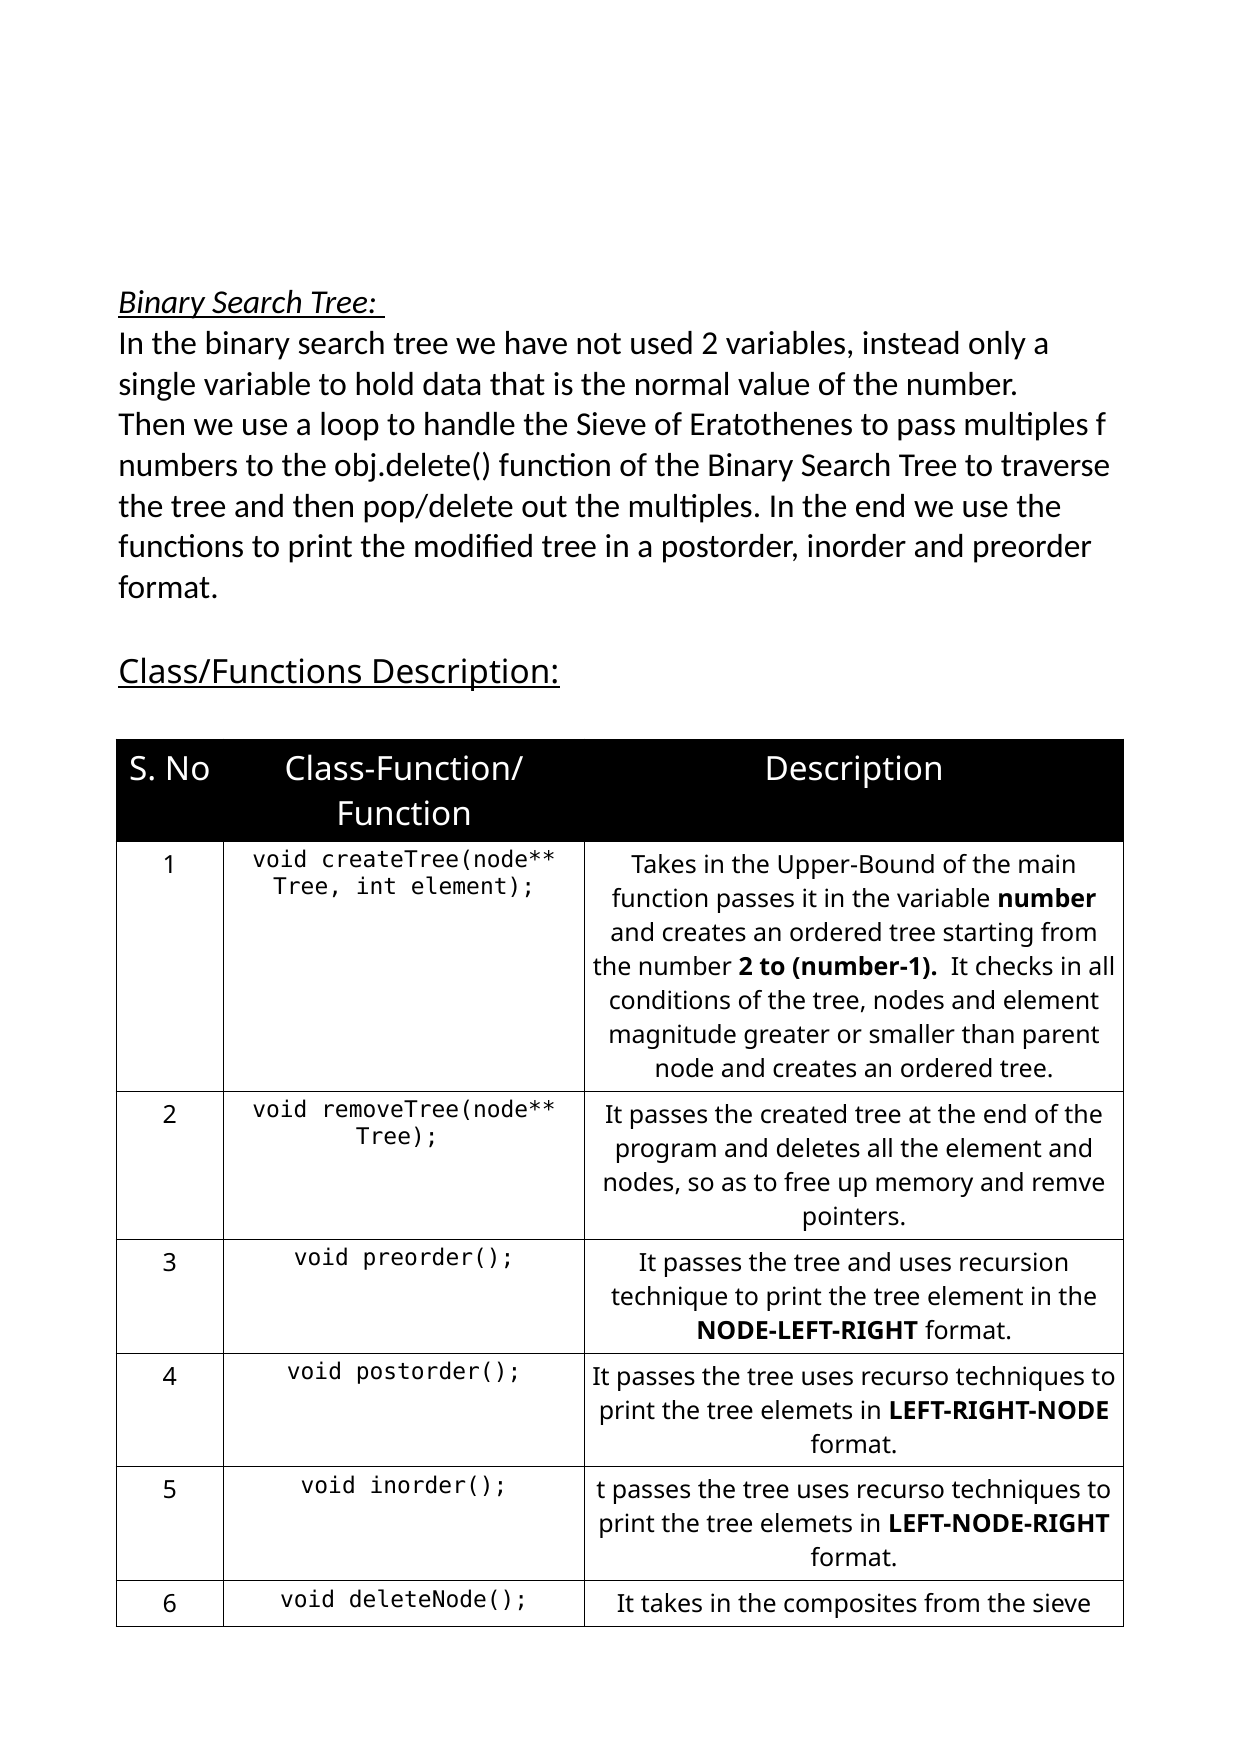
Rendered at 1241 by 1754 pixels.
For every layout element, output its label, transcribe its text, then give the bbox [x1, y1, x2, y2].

table_cell It passes the tree uses recurso techniques to print the tree elemets in LEFT-RIGHT-NODE format. [585, 1354, 1123, 1466]
table_header Class-Function/Function [224, 740, 584, 841]
table_cell void removeTree(node** Tree); [224, 1092, 584, 1239]
table_cell 2 [117, 1092, 223, 1239]
table_cell void inorder(); [224, 1467, 584, 1580]
table_cell void postorder(); [224, 1354, 584, 1466]
table_cell It passes the tree and uses recursion technique to print the tree element in the NODE-LEFT-RIGHT format. [585, 1240, 1123, 1352]
table_cell 4 [117, 1354, 223, 1466]
text In the binary search tree we have not used 2 variables, instead only a single variable to hold data that is the normal value of the number. [118, 322, 1122, 403]
table_header Description [585, 740, 1123, 841]
text Class/Functions Description: [118, 648, 1122, 693]
text Then we use a loop to handle the Sieve of Eratothenes to pass multiples f numbers to the obj.delete() function of the Binary Search Tree to traverse the tree and then pop/delete out the multiples. In the end we use the functions to print the modified tree in a postorder, inorder and preorder format. [118, 403, 1122, 607]
text Binary Search Tree: [118, 281, 1122, 322]
table_cell Takes in the Upper-Bound of the main function passes it in the variable number and creates an ordered tree starting from the number 2 to (number-1). It checks in all conditions of the tree, nodes and element magnitude greater or smaller than parent node and creates an ordered tree. [585, 842, 1123, 1091]
table_cell 6 [117, 1581, 223, 1626]
table_cell It passes the created tree at the end of the program and deletes all the element and nodes, so as to free up memory and remve pointers. [585, 1092, 1123, 1239]
table_header S. No [117, 740, 223, 841]
table_cell It takes in the composites from the sieve [585, 1581, 1123, 1626]
table_cell 5 [117, 1467, 223, 1580]
table_cell t passes the tree uses recurso techniques to print the tree elemets in LEFT-NODE-RIGHT format. [585, 1467, 1123, 1580]
table_cell void createTree(node** Tree, int element); [224, 842, 584, 1091]
table_cell 1 [117, 842, 223, 1091]
table_cell void preorder(); [224, 1240, 584, 1352]
table_cell void deleteNode(); [224, 1581, 584, 1626]
table_cell 3 [117, 1240, 223, 1352]
